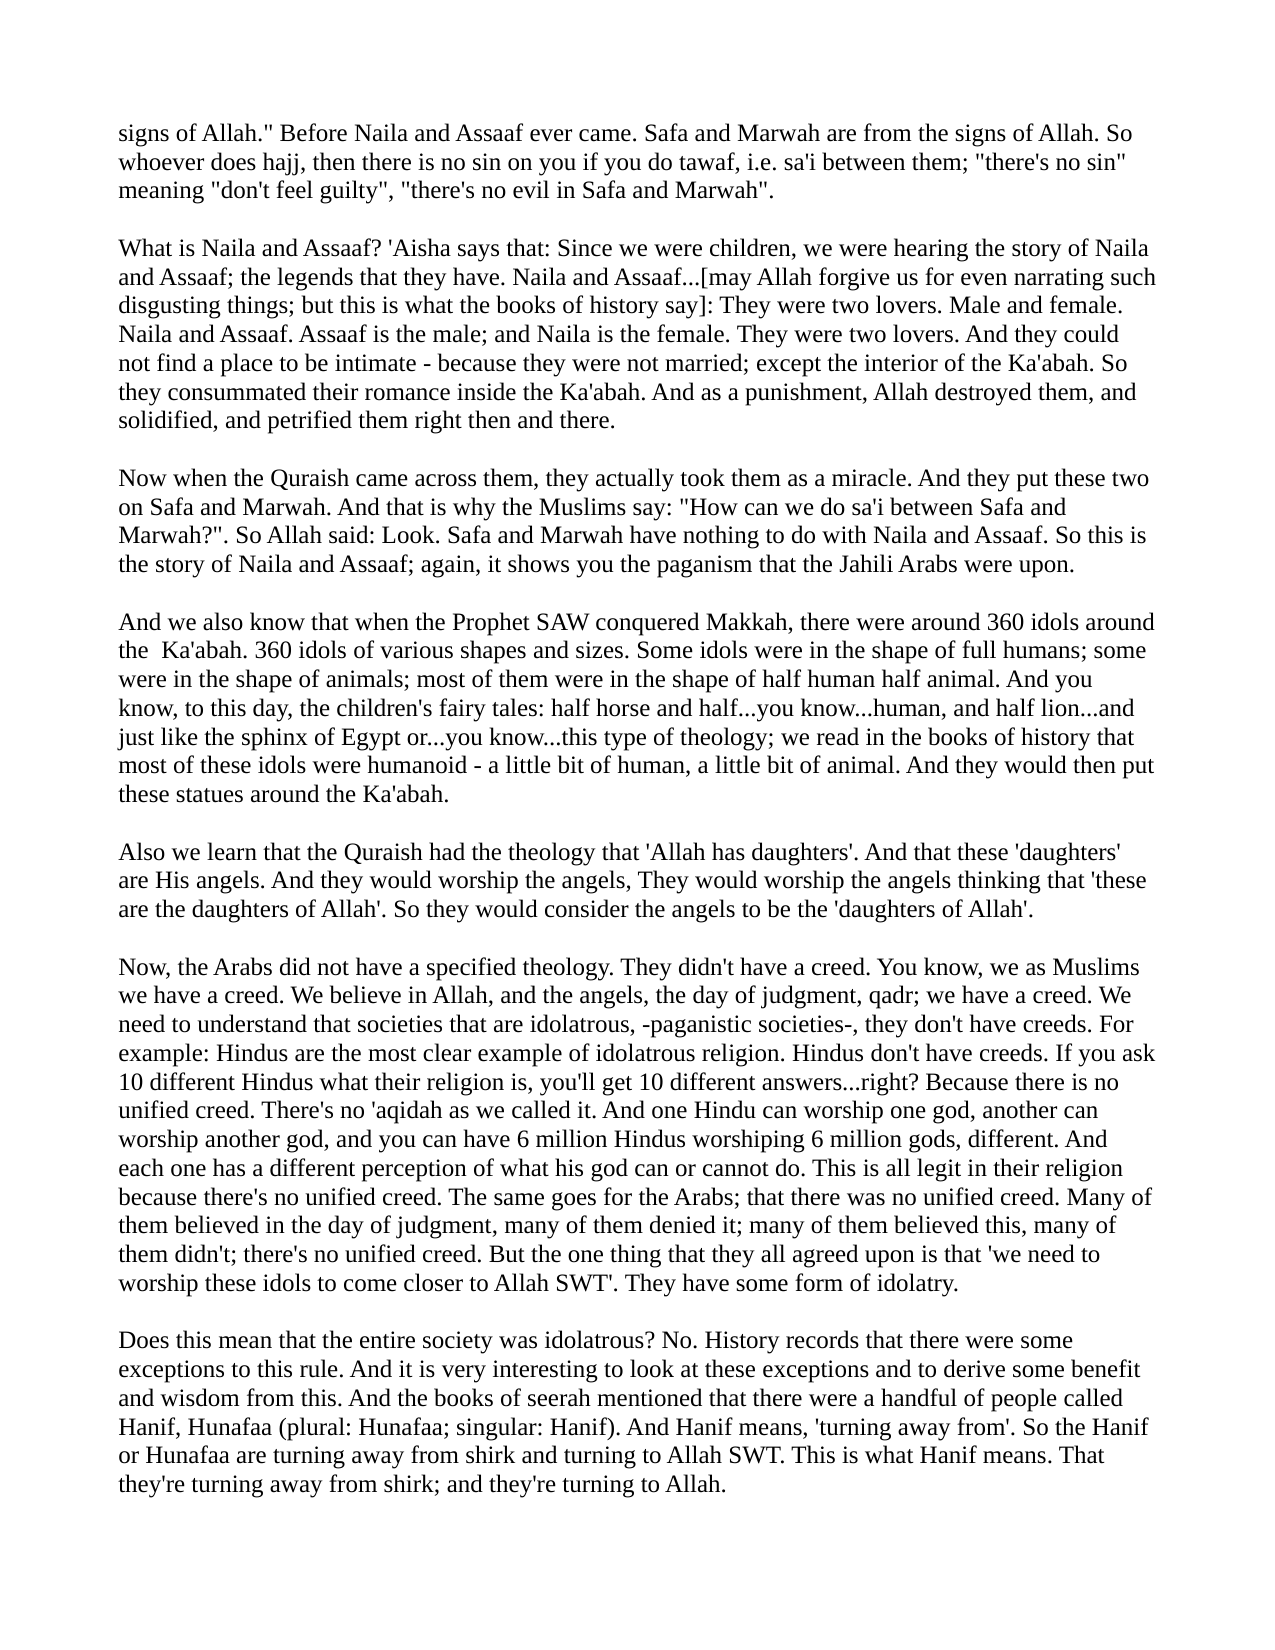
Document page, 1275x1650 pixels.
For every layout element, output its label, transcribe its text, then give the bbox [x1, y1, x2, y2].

text signs of Allah." Before Naila and Assaaf ever came. Safa and Marwah are from the signs of Allah. So whoever does hajj, then there is no sin on you if you do tawaf, i.e. sa'i between them; "there's no sin" meaning "don't feel guilty", "there's no evil in Safa and Marwah". What is Naila and Assaaf? 'Aisha says that: Since we were children, we were hearing the story of Naila and Assaaf; the legends that they have. Naila and Assaaf...[may Allah forgive us for even narrating such disgusting things; but this is what the books of history say]: They were two lovers. Male and female. Naila and Assaaf. Assaaf is the male; and Naila is the female. They were two lovers. And they could not find a place to be intimate - because they were not married; except the interior of the Ka'abah. So they consummated their romance inside the Ka'abah. And as a punishment, Allah destroyed them, and solidified, and petrified them right then and there. Now when the Quraish came across them, they actually took them as a miracle. And they put these two on Safa and Marwah. And that is why the Muslims say: "How can we do sa'i between Safa and Marwah?". So Allah said: Look. Safa and Marwah have nothing to do with Naila and Assaaf. So this is the story of Naila and Assaaf; again, it shows you the paganism that the Jahili Arabs were upon. And we also know that when the Prophet SAW conquered Makkah, there were around 360 idols around the Ka'abah. 360 idols of various shapes and sizes. Some idols were in the shape of full humans; some were in the shape of animals; most of them were in the shape of half human half animal. And you know, to this day, the children's fairy tales: half horse and half...you know...human, and half lion...and just like the sphinx of Egypt or...you know...this type of theology; we read in the books of history that most of these idols were humanoid - a little bit of human, a little bit of animal. And they would then put these statues around the Ka'abah. Also we learn that the Quraish had the theology that 'Allah has daughters'. And that these 'daughters' are His angels. And they would worship the angels, They would worship the angels thinking that 'these are the daughters of Allah'. So they would consider the angels to be the 'daughters of Allah'. Now, the Arabs did not have a specified theology. They didn't have a creed. You know, we as Muslims we have a creed. We believe in Allah, and the angels, the day of judgment, qadr; we have a creed. We need to understand that societies that are idolatrous, -paganistic societies-, they don't have creeds. For example: Hindus are the most clear example of idolatrous religion. Hindus don't have creeds. If you ask 10 different Hindus what their religion is, you'll get 10 different answers...right? Because there is no unified creed. There's no 'aqidah as we called it. And one Hindu can worship one god, another can worship another god, and you can have 6 million Hindus worshiping 6 million gods, different. And each one has a different perception of what his god can or cannot do. This is all legit in their religion because there's no unified creed. The same goes for the Arabs; that there was no unified creed. Many of them believed in the day of judgment, many of them denied it; many of them believed this, many of them didn't; there's no unified creed. But the one thing that they all agreed upon is that 'we need to worship these idols to come closer to Allah SWT'. They have some form of idolatry. Does this mean that the entire society was idolatrous? No. History records that there were some exceptions to this rule. And it is very interesting to look at these exceptions and to derive some benefit and wisdom from this. And the books of seerah mentioned that there were a handful of people called Hanif, Hunafaa (plural: Hunafaa; singular: Hanif). And Hanif means, 'turning away from'. So the Hanif or Hunafaa are turning away from shirk and turning to Allah SWT. This is what Hanif means. That they're turning away from shirk; and they're turning to Allah. [118, 118, 1157, 1527]
